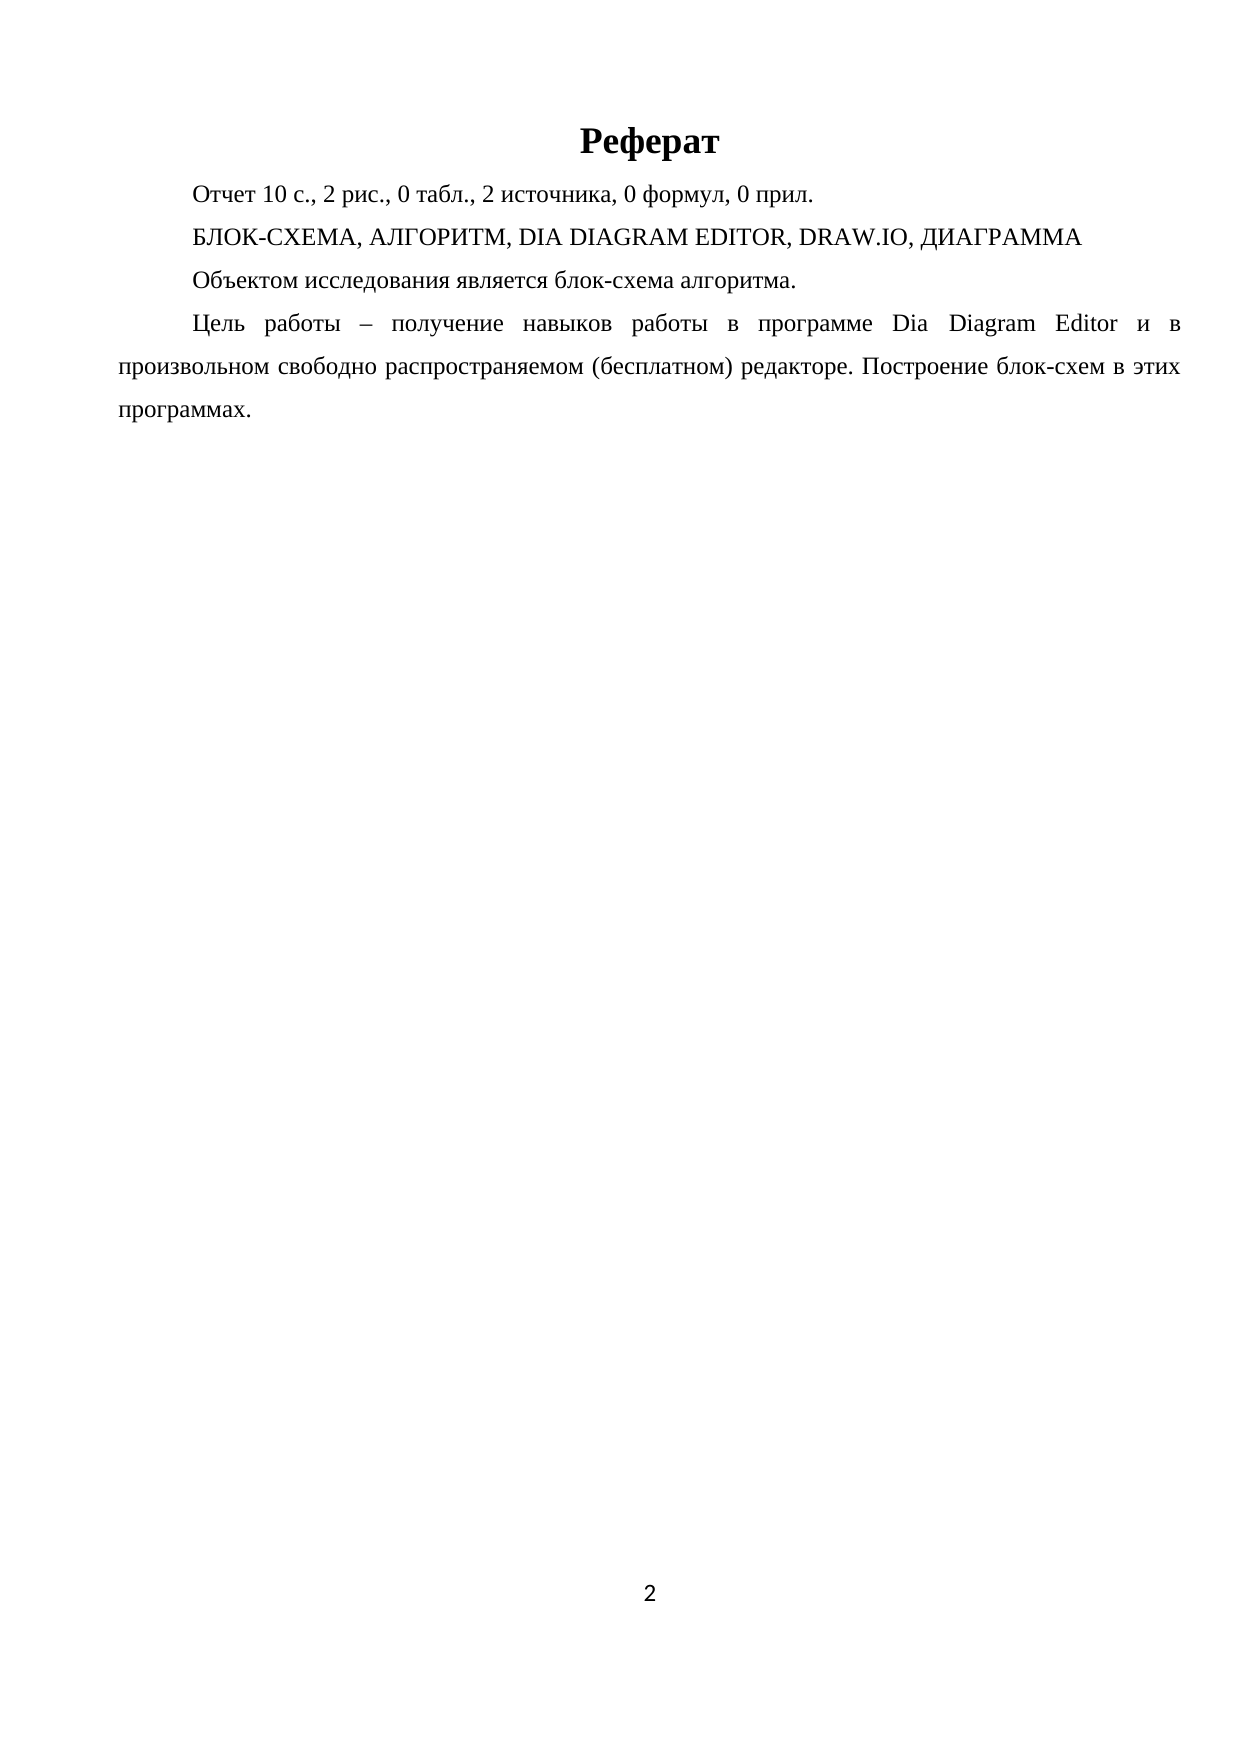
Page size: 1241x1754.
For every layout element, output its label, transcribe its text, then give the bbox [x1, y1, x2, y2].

text Отчет 10 с., 2 рис., 0 табл., 2 источника, 0 формул, 0 прил. [118, 179, 1181, 208]
text Цель работы – получение навыков работы в программе Dia Diagram Editor и в произвольном свободно распространяемом (бесплатном) редакторе. Построение блок-схем в этих программах. [118, 308, 1181, 423]
text Объектом исследования является блок-схема алгоритма. [118, 265, 1181, 294]
text БЛОК-СХЕМА, АЛГОРИТМ, DIA DIAGRAM EDITOR, DRAW.IO, ДИАГРАММА [118, 222, 1181, 251]
subtitle Реферат [118, 118, 1181, 161]
